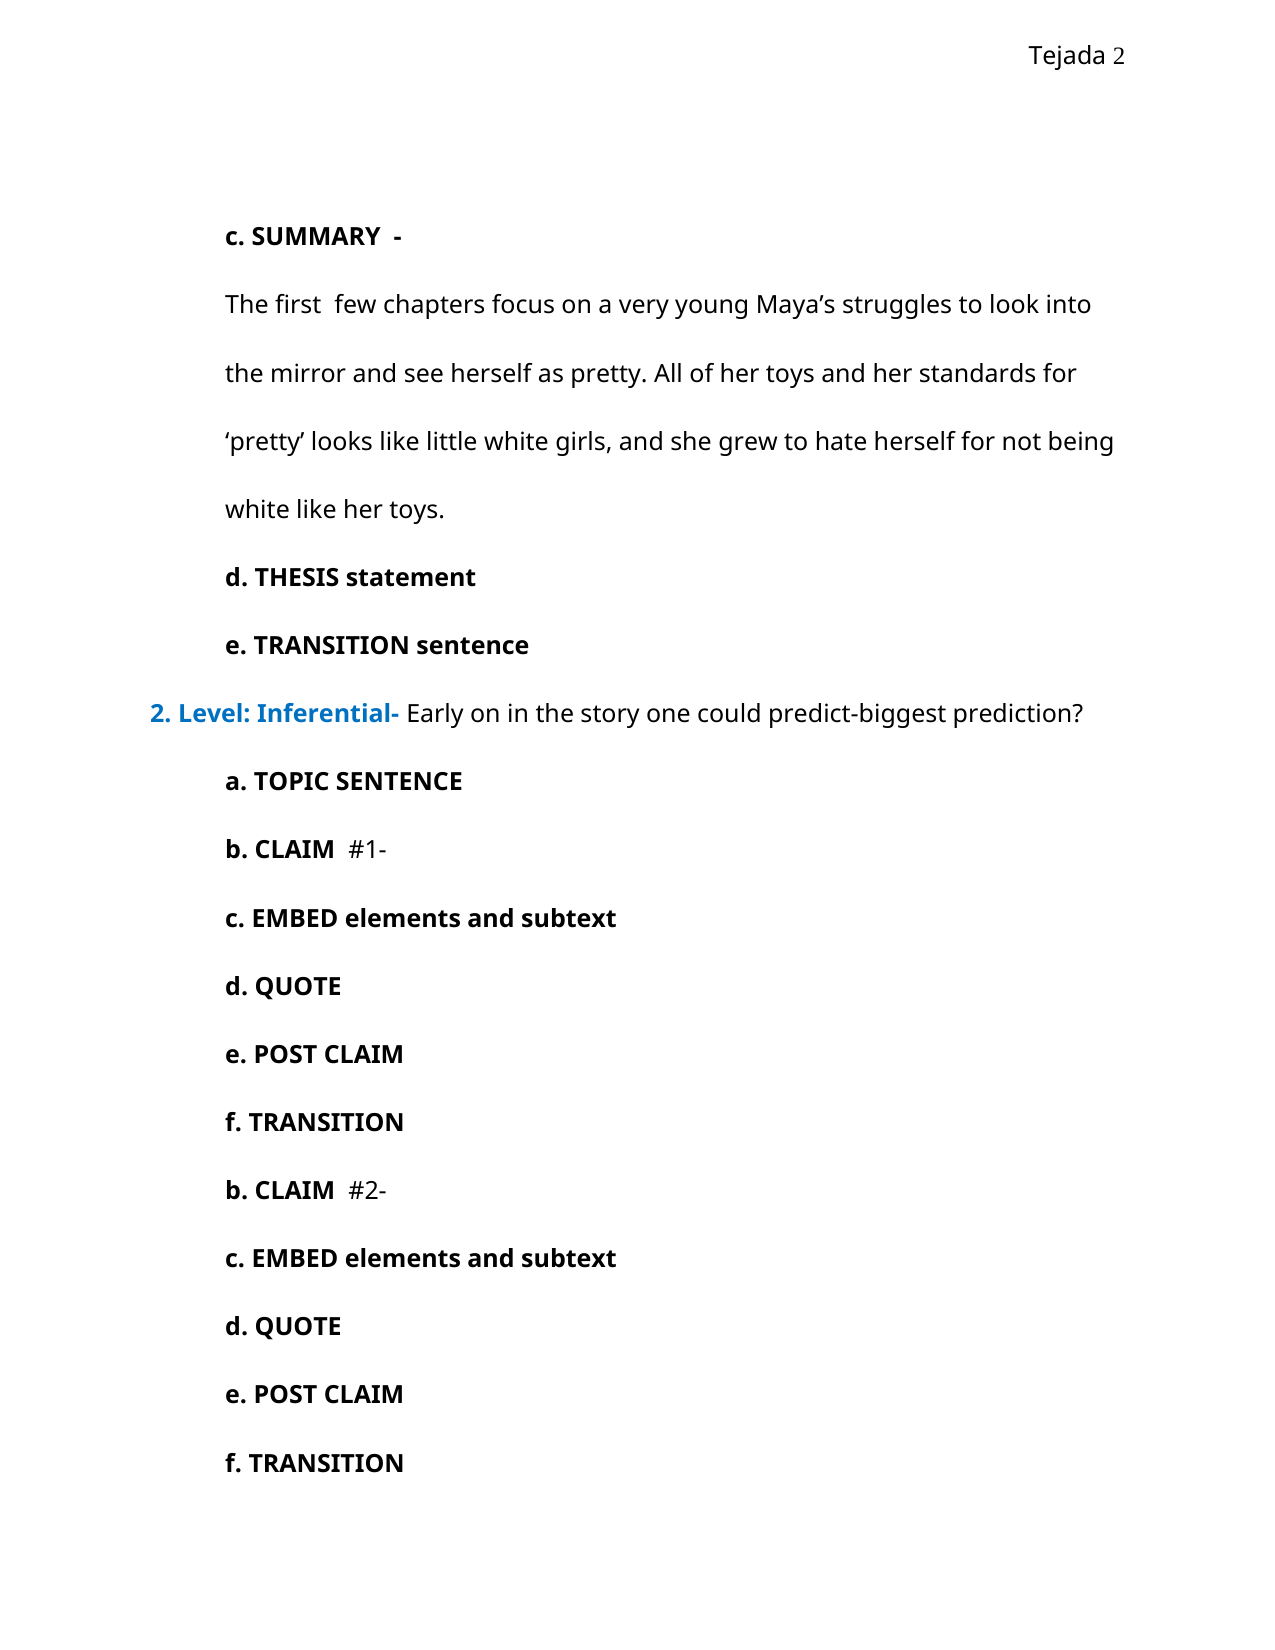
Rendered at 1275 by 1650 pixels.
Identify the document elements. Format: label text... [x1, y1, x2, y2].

text d. QUOTE [225, 968, 1125, 1002]
text a. TOPIC SENTENCE [225, 764, 1125, 798]
text f. TRANSITION [225, 1105, 1125, 1139]
text b. CLAIM #1- [225, 832, 1125, 866]
text f. TRANSITION [225, 1445, 1125, 1479]
text c. SUMMARY - [225, 219, 1125, 253]
text The first few chapters focus on a very young Maya’s struggles to look into the mirror and see herself as pretty. All of her toys and her standards for ‘pretty’ looks like little white girls, and she grew to hate herself for not being white like her toys. [225, 287, 1125, 526]
text c. EMBED elements and subtext [225, 900, 1125, 934]
text c. EMBED elements and subtext [225, 1241, 1125, 1275]
text d. THESIS statement [225, 560, 1125, 594]
text d. QUOTE [225, 1309, 1125, 1343]
text b. CLAIM #2- [225, 1173, 1125, 1207]
text e. POST CLAIM [225, 1377, 1125, 1411]
text e. TRANSITION sentence [225, 628, 1125, 662]
text 2. Level: Inferential- Early on in the story one could predict-biggest prediction? [150, 696, 1125, 730]
text e. POST CLAIM [225, 1037, 1125, 1071]
